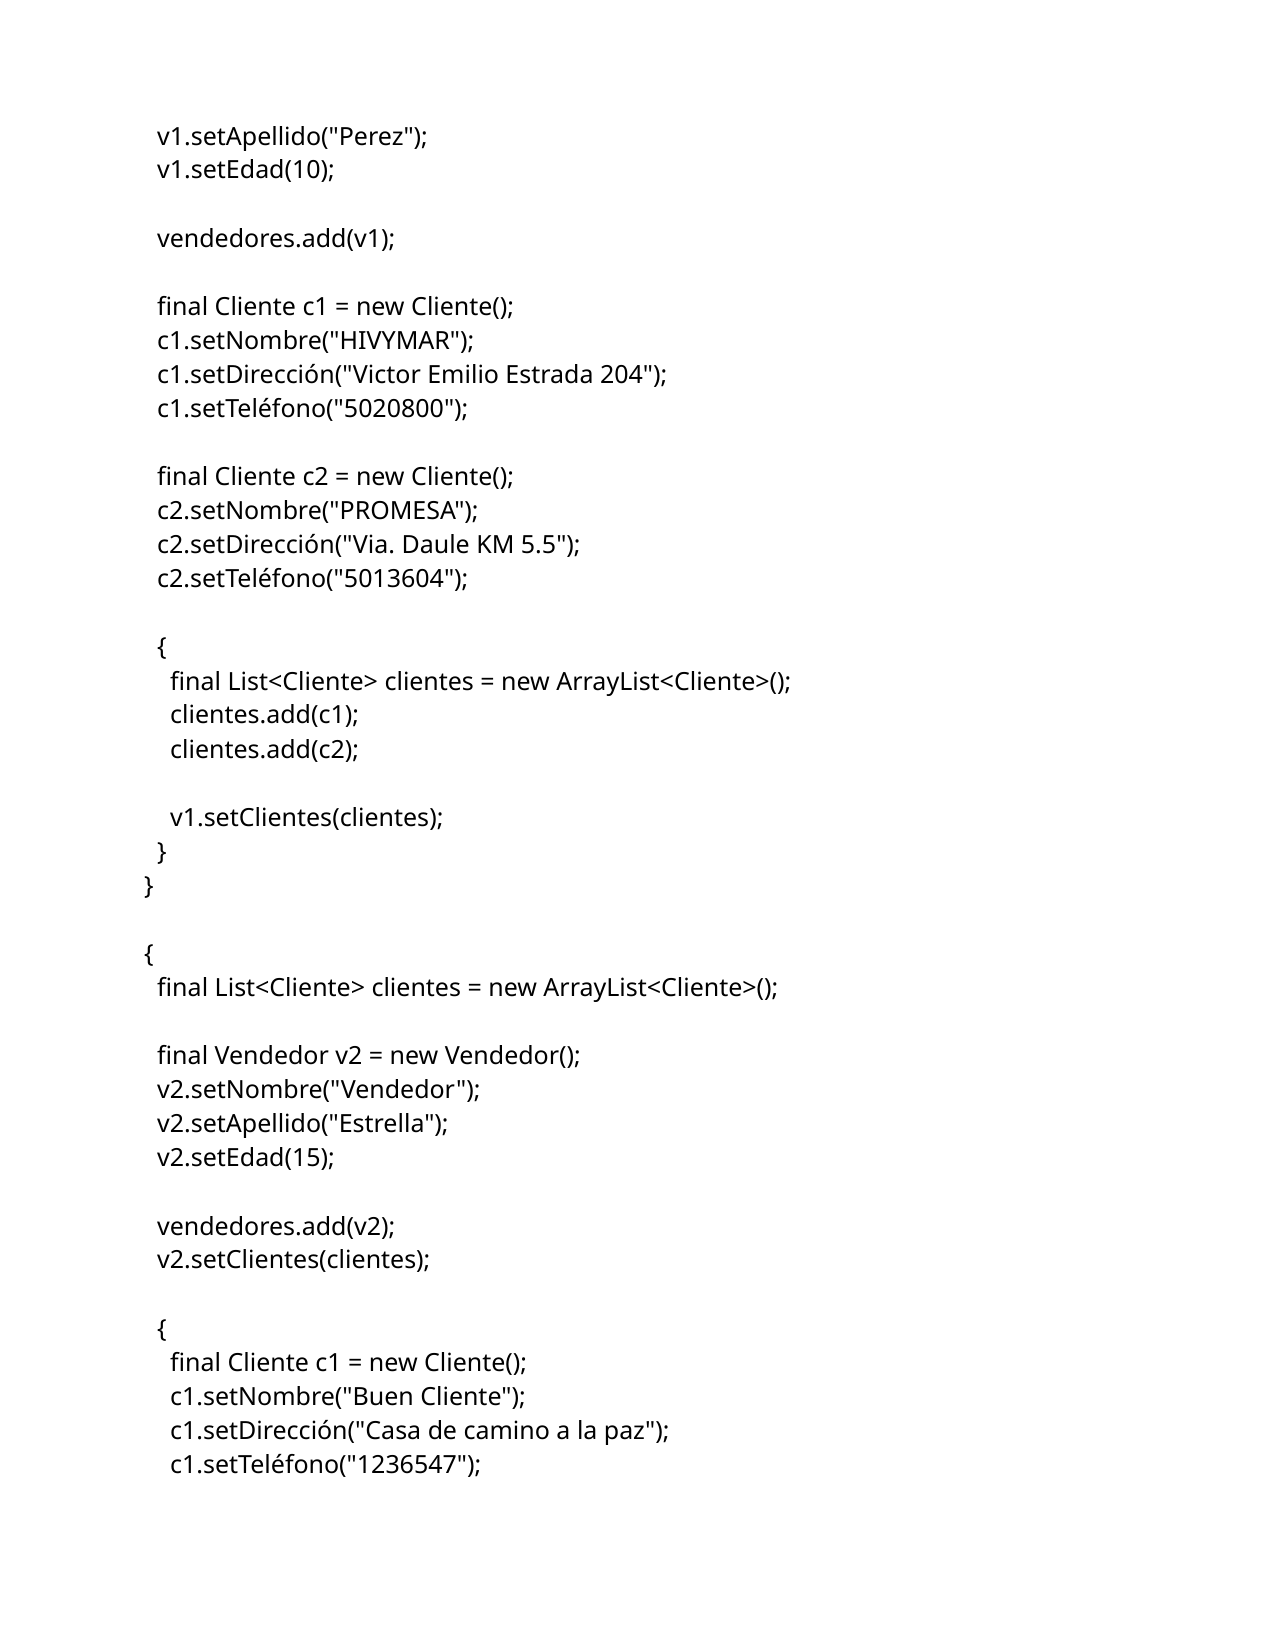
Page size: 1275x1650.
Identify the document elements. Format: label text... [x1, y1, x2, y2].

text v2.setApellido("Estrella"); [118, 1106, 1157, 1140]
text { [118, 629, 1157, 663]
text v2.setNombre("Vendedor"); [118, 1072, 1157, 1106]
text vendedores.add(v2); [118, 1208, 1157, 1242]
text } [118, 833, 1157, 867]
text clientes.add(c2); [118, 731, 1157, 765]
text clientes.add(c1); [118, 697, 1157, 731]
text final Cliente c2 = new Cliente(); [118, 459, 1157, 493]
text c1.setDirección("Victor Emilio Estrada 204"); [118, 357, 1157, 391]
text final Cliente c1 = new Cliente(); [118, 288, 1157, 322]
text v1.setApellido("Perez"); [118, 118, 1157, 152]
text c1.setDirección("Casa de camino a la paz"); [118, 1412, 1157, 1447]
text final List<Cliente> clientes = new ArrayList<Cliente>(); [118, 970, 1157, 1004]
text c1.setTeléfono("5020800"); [118, 391, 1157, 425]
text { [118, 1310, 1157, 1344]
text c2.setTeléfono("5013604"); [118, 561, 1157, 595]
text c1.setNombre("Buen Cliente"); [118, 1378, 1157, 1412]
text { [118, 936, 1157, 970]
text final Cliente c1 = new Cliente(); [118, 1344, 1157, 1378]
text c2.setDirección("Via. Daule KM 5.5"); [118, 527, 1157, 561]
text v1.setClientes(clientes); [118, 799, 1157, 833]
text c1.setNombre("HIVYMAR"); [118, 322, 1157, 357]
text c2.setNombre("PROMESA"); [118, 493, 1157, 527]
text } [118, 867, 1157, 902]
text v2.setEdad(15); [118, 1140, 1157, 1174]
text v2.setClientes(clientes); [118, 1242, 1157, 1276]
text final List<Cliente> clientes = new ArrayList<Cliente>(); [118, 663, 1157, 697]
text v1.setEdad(10); [118, 152, 1157, 186]
text c1.setTeléfono("1236547"); [118, 1447, 1157, 1481]
text vendedores.add(v1); [118, 220, 1157, 254]
text final Vendedor v2 = new Vendedor(); [118, 1038, 1157, 1072]
